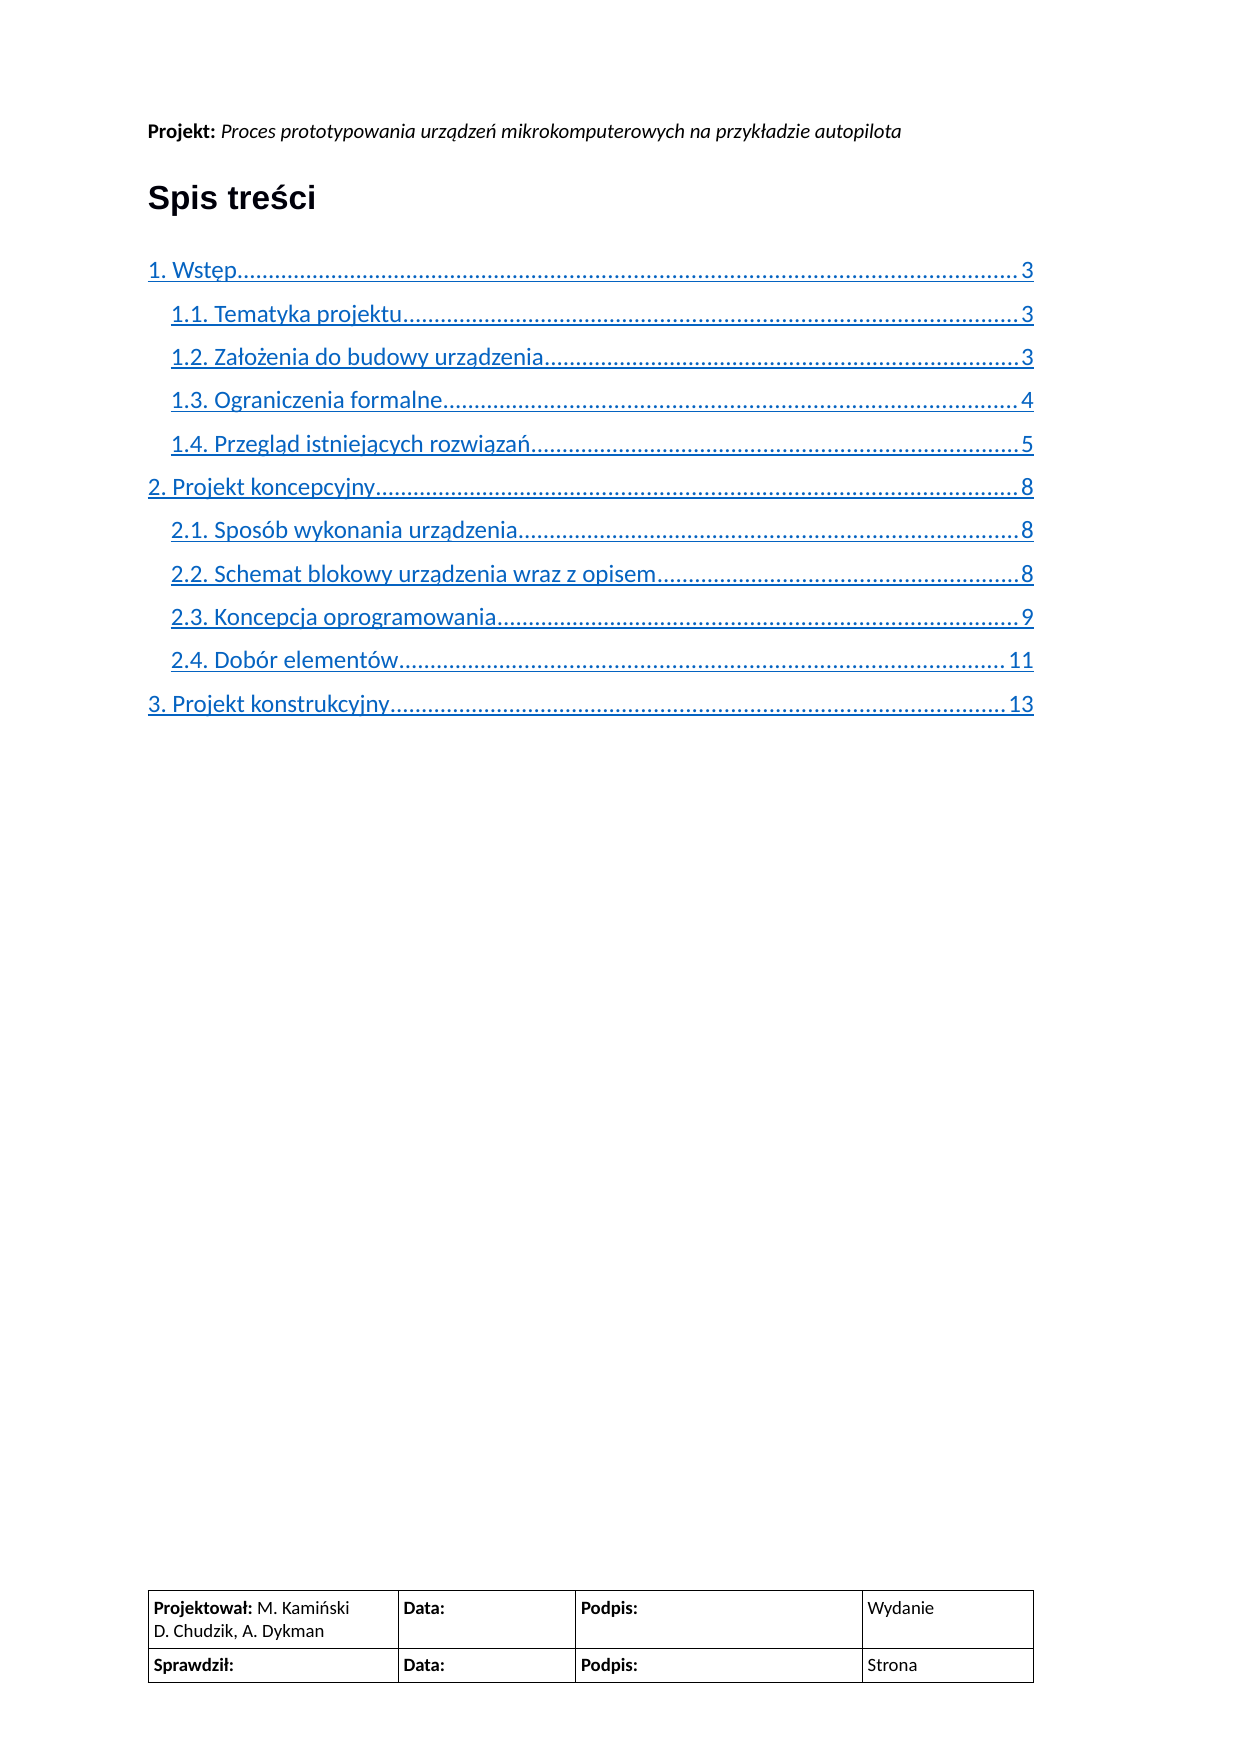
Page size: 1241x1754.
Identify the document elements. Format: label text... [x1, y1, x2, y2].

text 2.1. Sposób wykonania urządzenia 8 [171, 514, 1033, 541]
text 1.4. Przegląd istniejących rozwiązań 5 [171, 428, 1033, 454]
text 3. Projekt konstrukcyjny 13 [148, 688, 1033, 714]
text 2.3. Koncepcja oprogramowania 9 [171, 601, 1033, 627]
text 1.3. Ograniczenia formalne 4 [171, 384, 1033, 411]
text 1.1. Tematyka projektu 3 [171, 298, 1033, 324]
text 1. Wstęp 3 [148, 254, 1033, 281]
subtitle Spis treści [148, 178, 1033, 216]
text 2.4. Dobór elementów 11 [171, 644, 1033, 671]
text 2.2. Schemat blokowy urządzenia wraz z opisem 8 [171, 558, 1033, 584]
text 1.2. Założenia do budowy urządzenia 3 [171, 341, 1033, 367]
text 2. Projekt koncepcyjny 8 [148, 471, 1033, 497]
